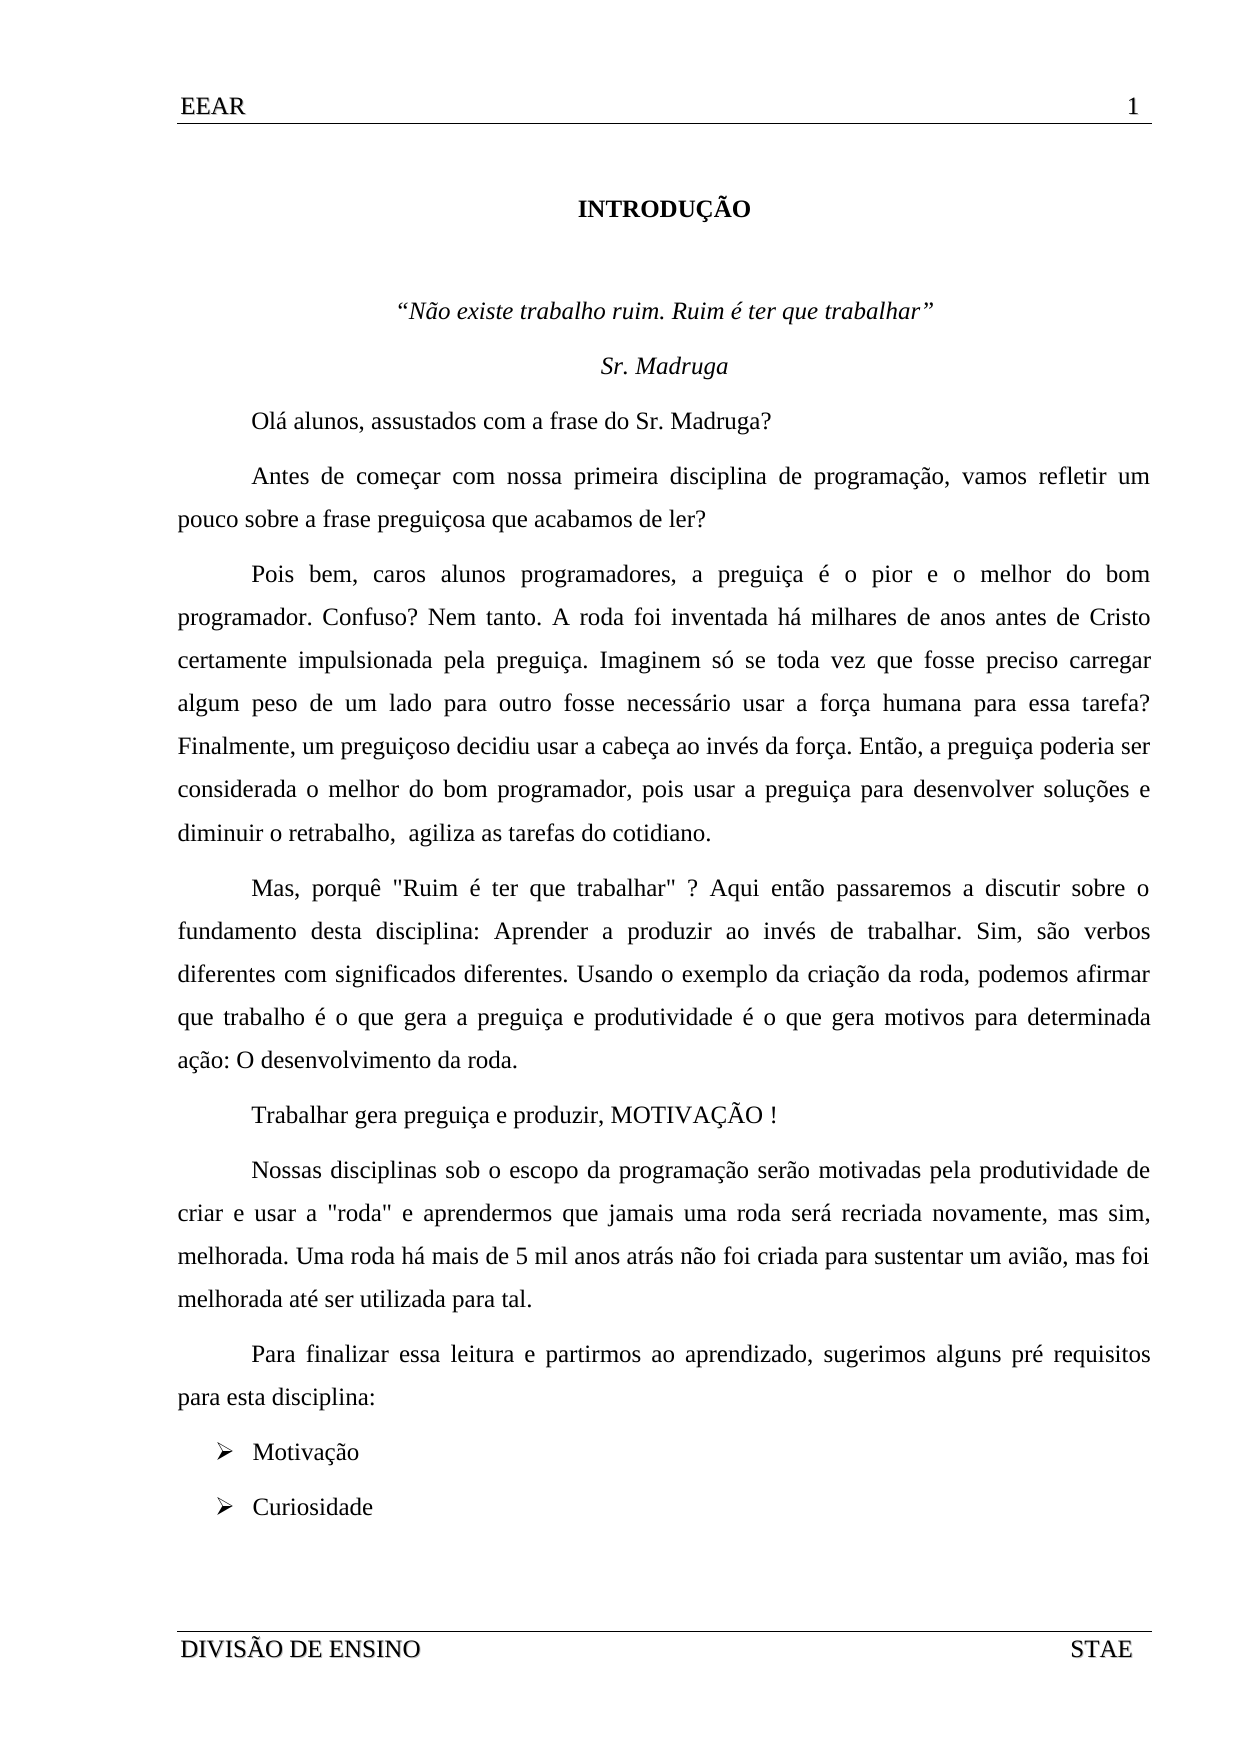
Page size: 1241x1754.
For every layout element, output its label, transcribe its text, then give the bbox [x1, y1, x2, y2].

text Nossas disciplinas sob o escopo da programação serão motivadas pela produtividade de criar e usar a "roda" e aprendermos que jamais uma roda será recriada novamente, mas sim, melhorada. Uma roda há mais de 5 mil anos atrás não foi criada para sustentar um avião, mas foi melhorada até ser utilizada para tal. [177, 1155, 1152, 1313]
list Motivação [215, 1437, 1152, 1466]
text Antes de começar com nossa primeira disciplina de programação, vamos refletir um pouco sobre a frase preguiçosa que acabamos de ler? [177, 461, 1152, 533]
text Olá alunos, assustados com a frase do Sr. Madruga? [177, 406, 1152, 435]
text Pois bem, caros alunos programadores, a preguiça é o pior e o melhor do bom programador. Confuso? Nem tanto. A roda foi inventada há milhares de anos antes de Cristo certamente impulsionada pela preguiça. Imaginem só se toda vez que fosse preciso carregar algum peso de um lado para outro fosse necessário usar a força humana para essa tarefa? Finalmente, um preguiçoso decidiu usar a cabeça ao invés da força. Então, a preguiça poderia ser considerada o melhor do bom programador, pois usar a preguiça para desenvolver soluções e diminuir o retrabalho, agiliza as tarefas do cotidiano. [177, 559, 1152, 846]
subtitle INTRODUÇÃO [177, 194, 1152, 223]
text Sr. Madruga [177, 351, 1152, 380]
list Curiosidade [215, 1492, 1152, 1521]
text Para finalizar essa leitura e partirmos ao aprendizado, sugerimos alguns pré requisitos para esta disciplina: [177, 1339, 1152, 1411]
text Trabalhar gera preguiça e produzir, MOTIVAÇÃO ! [177, 1100, 1152, 1129]
text “Não existe trabalho ruim. Ruim é ter que trabalhar” [177, 296, 1152, 325]
text Mas, porquê "Ruim é ter que trabalhar" ? Aqui então passaremos a discutir sobre o fundamento desta disciplina: Aprender a produzir ao invés de trabalhar. Sim, são verbos diferentes com significados diferentes. Usando o exemplo da criação da roda, podemos afirmar que trabalho é o que gera a preguiça e produtividade é o que gera motivos para determinada ação: O desenvolvimento da roda. [177, 873, 1152, 1074]
